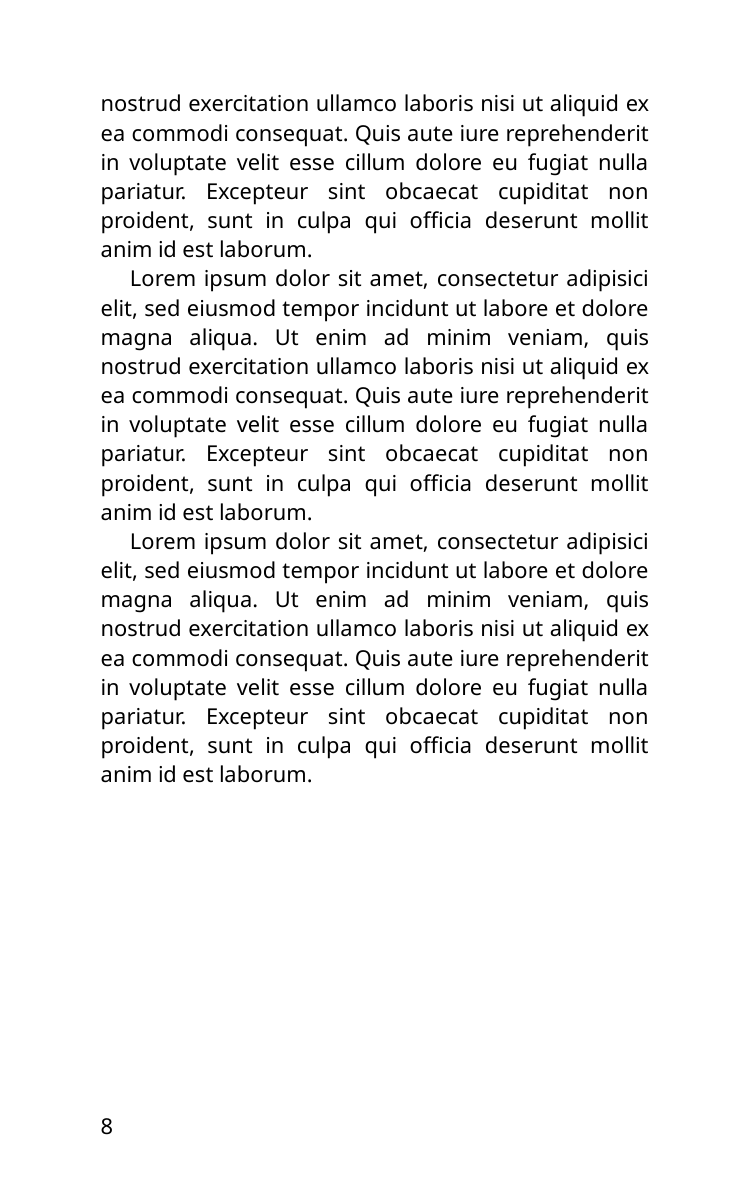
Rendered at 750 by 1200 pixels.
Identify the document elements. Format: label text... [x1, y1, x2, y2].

text nostrud exercitation ullamco laboris nisi ut aliquid ex ea commodi consequat. Quis aute iure reprehenderit in voluptate velit esse cillum dolore eu fugiat nulla pariatur. Excepteur sint obcaecat cupiditat non proident, sunt in culpa qui officia deserunt mollit anim id est laborum. [100, 88, 649, 263]
text Lorem ipsum dolor sit amet, consectetur adipisici elit, sed eiusmod tempor incidunt ut labore et dolore magna aliqua. Ut enim ad minim veniam, quis nostrud exercitation ullamco laboris nisi ut aliquid ex ea commodi consequat. Quis aute iure reprehenderit in voluptate velit esse cillum dolore eu fugiat nulla pariatur. Excepteur sint obcaecat cupiditat non proident, sunt in culpa qui officia deserunt mollit anim id est laborum. [100, 263, 649, 526]
text Lorem ipsum dolor sit amet, consectetur adipisici elit, sed eiusmod tempor incidunt ut labore et dolore magna aliqua. Ut enim ad minim veniam, quis nostrud exercitation ullamco laboris nisi ut aliquid ex ea commodi consequat. Quis aute iure reprehenderit in voluptate velit esse cillum dolore eu fugiat nulla pariatur. Excepteur sint obcaecat cupiditat non proident, sunt in culpa qui officia deserunt mollit anim id est laborum. [100, 526, 649, 788]
